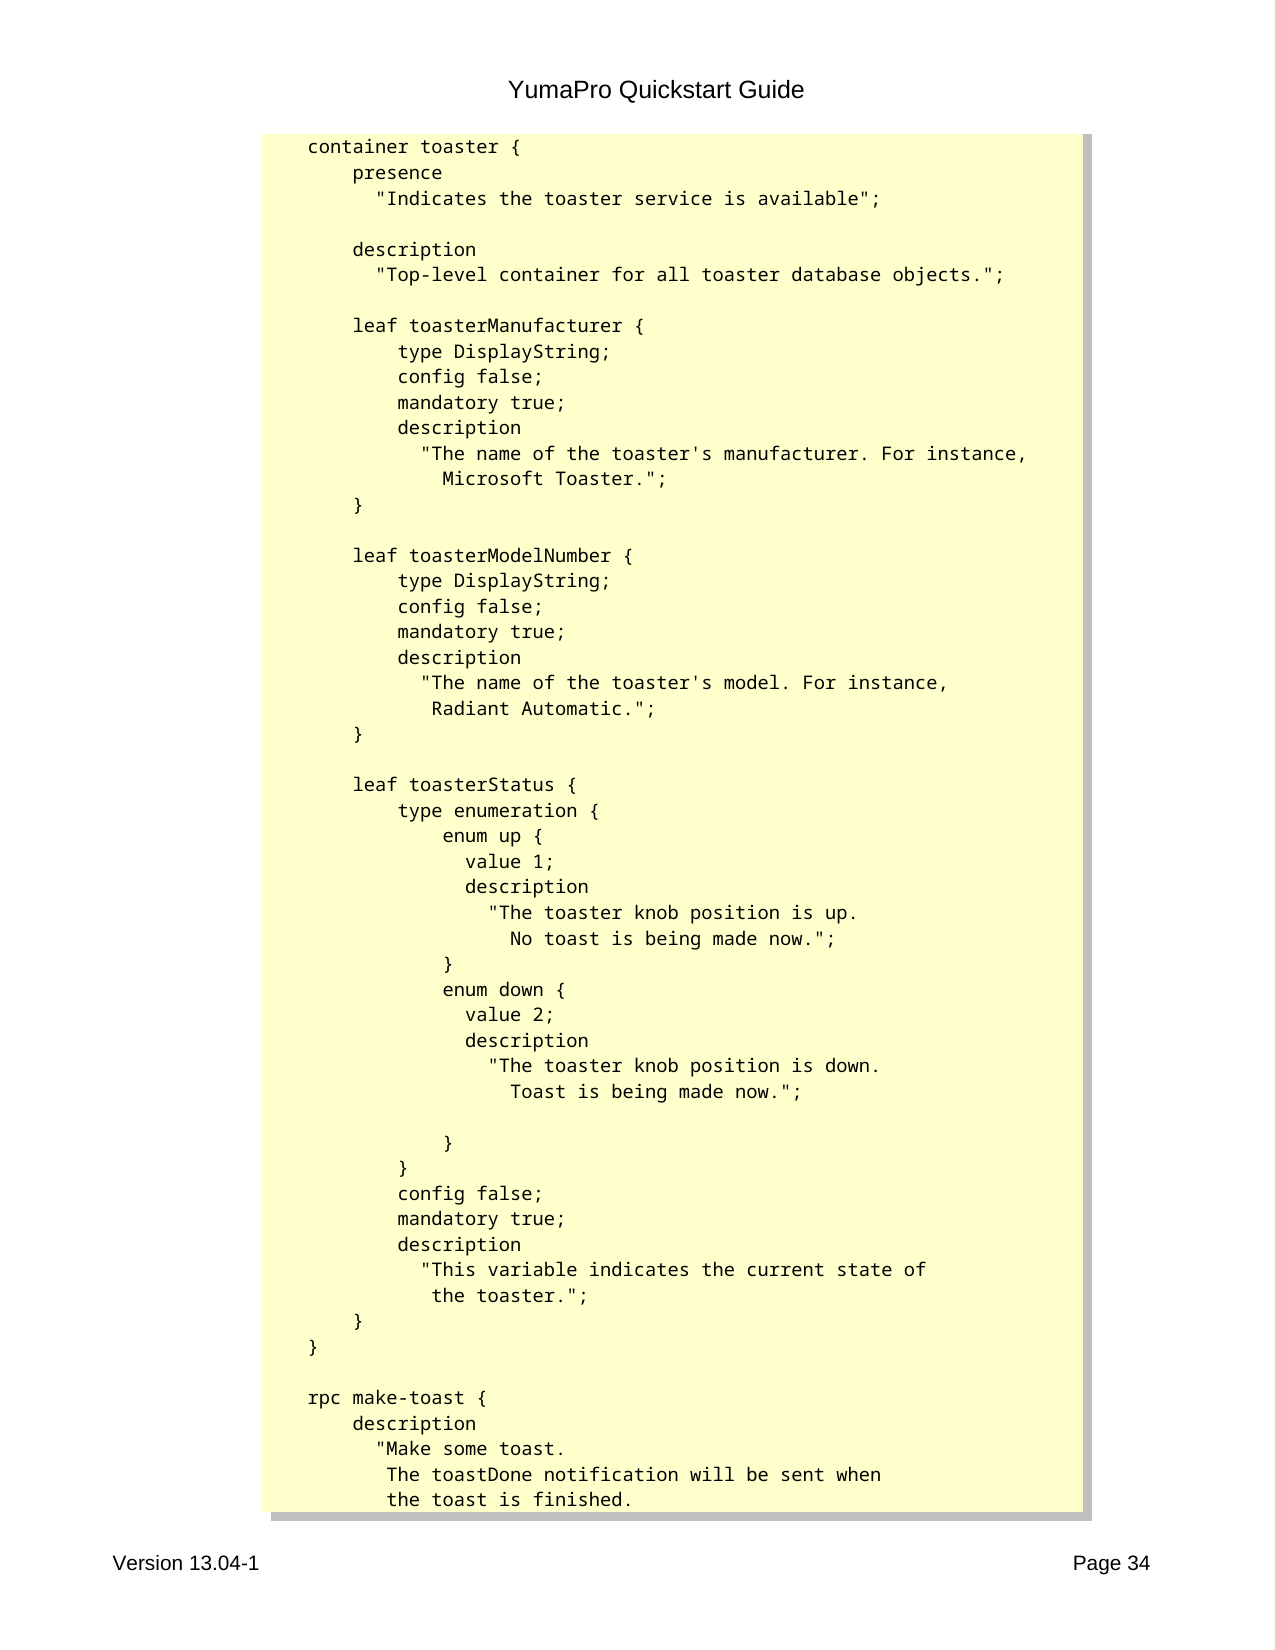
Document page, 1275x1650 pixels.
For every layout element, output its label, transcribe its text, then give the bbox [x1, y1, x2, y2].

text "Make some toast. [262, 1435, 1083, 1461]
text type DisplayString; [262, 568, 1083, 593]
text "This variable indicates the current state of [262, 1257, 1083, 1282]
text Radiant Automatic."; [262, 695, 1083, 721]
text } [262, 491, 1083, 517]
text description [262, 644, 1083, 670]
text presence [262, 159, 1083, 185]
text leaf toasterStatus { [262, 772, 1083, 797]
text container toaster { [262, 134, 1083, 159]
text enum up { [262, 823, 1083, 848]
text Toast is being made now."; [262, 1078, 1083, 1103]
text "The name of the toaster's manufacturer. For instance, [262, 440, 1083, 466]
text "Indicates the toaster service is available"; [262, 185, 1083, 210]
text } [262, 1308, 1083, 1333]
text description [262, 874, 1083, 899]
text config false; [262, 593, 1083, 619]
text "The toaster knob position is down. [262, 1052, 1083, 1078]
text description [262, 1231, 1083, 1257]
text Microsoft Toaster."; [262, 466, 1083, 491]
text value 2; [262, 1001, 1083, 1027]
text type enumeration { [262, 797, 1083, 823]
text mandatory true; [262, 389, 1083, 414]
text "Top-level container for all toaster database objects."; [262, 261, 1083, 287]
text rpc make-toast { [262, 1384, 1083, 1410]
text mandatory true; [262, 619, 1083, 644]
text mandatory true; [262, 1206, 1083, 1231]
text enum down { [262, 976, 1083, 1001]
text the toast is finished. [262, 1486, 1083, 1512]
text } [262, 721, 1083, 746]
text description [262, 1027, 1083, 1052]
text leaf toasterManufacturer { [262, 312, 1083, 338]
text description [262, 414, 1083, 440]
text } [262, 1129, 1083, 1154]
text "The toaster knob position is up. [262, 899, 1083, 925]
text } [262, 1333, 1083, 1359]
text value 1; [262, 848, 1083, 874]
text No toast is being made now."; [262, 925, 1083, 950]
text description [262, 1410, 1083, 1435]
text description [262, 236, 1083, 261]
text The toastDone notification will be sent when [262, 1461, 1083, 1486]
text "The name of the toaster's model. For instance, [262, 670, 1083, 695]
text type DisplayString; [262, 338, 1083, 363]
text the toaster."; [262, 1282, 1083, 1308]
text } [262, 950, 1083, 976]
text } [262, 1154, 1083, 1180]
text config false; [262, 363, 1083, 389]
text config false; [262, 1180, 1083, 1206]
text leaf toasterModelNumber { [262, 542, 1083, 568]
